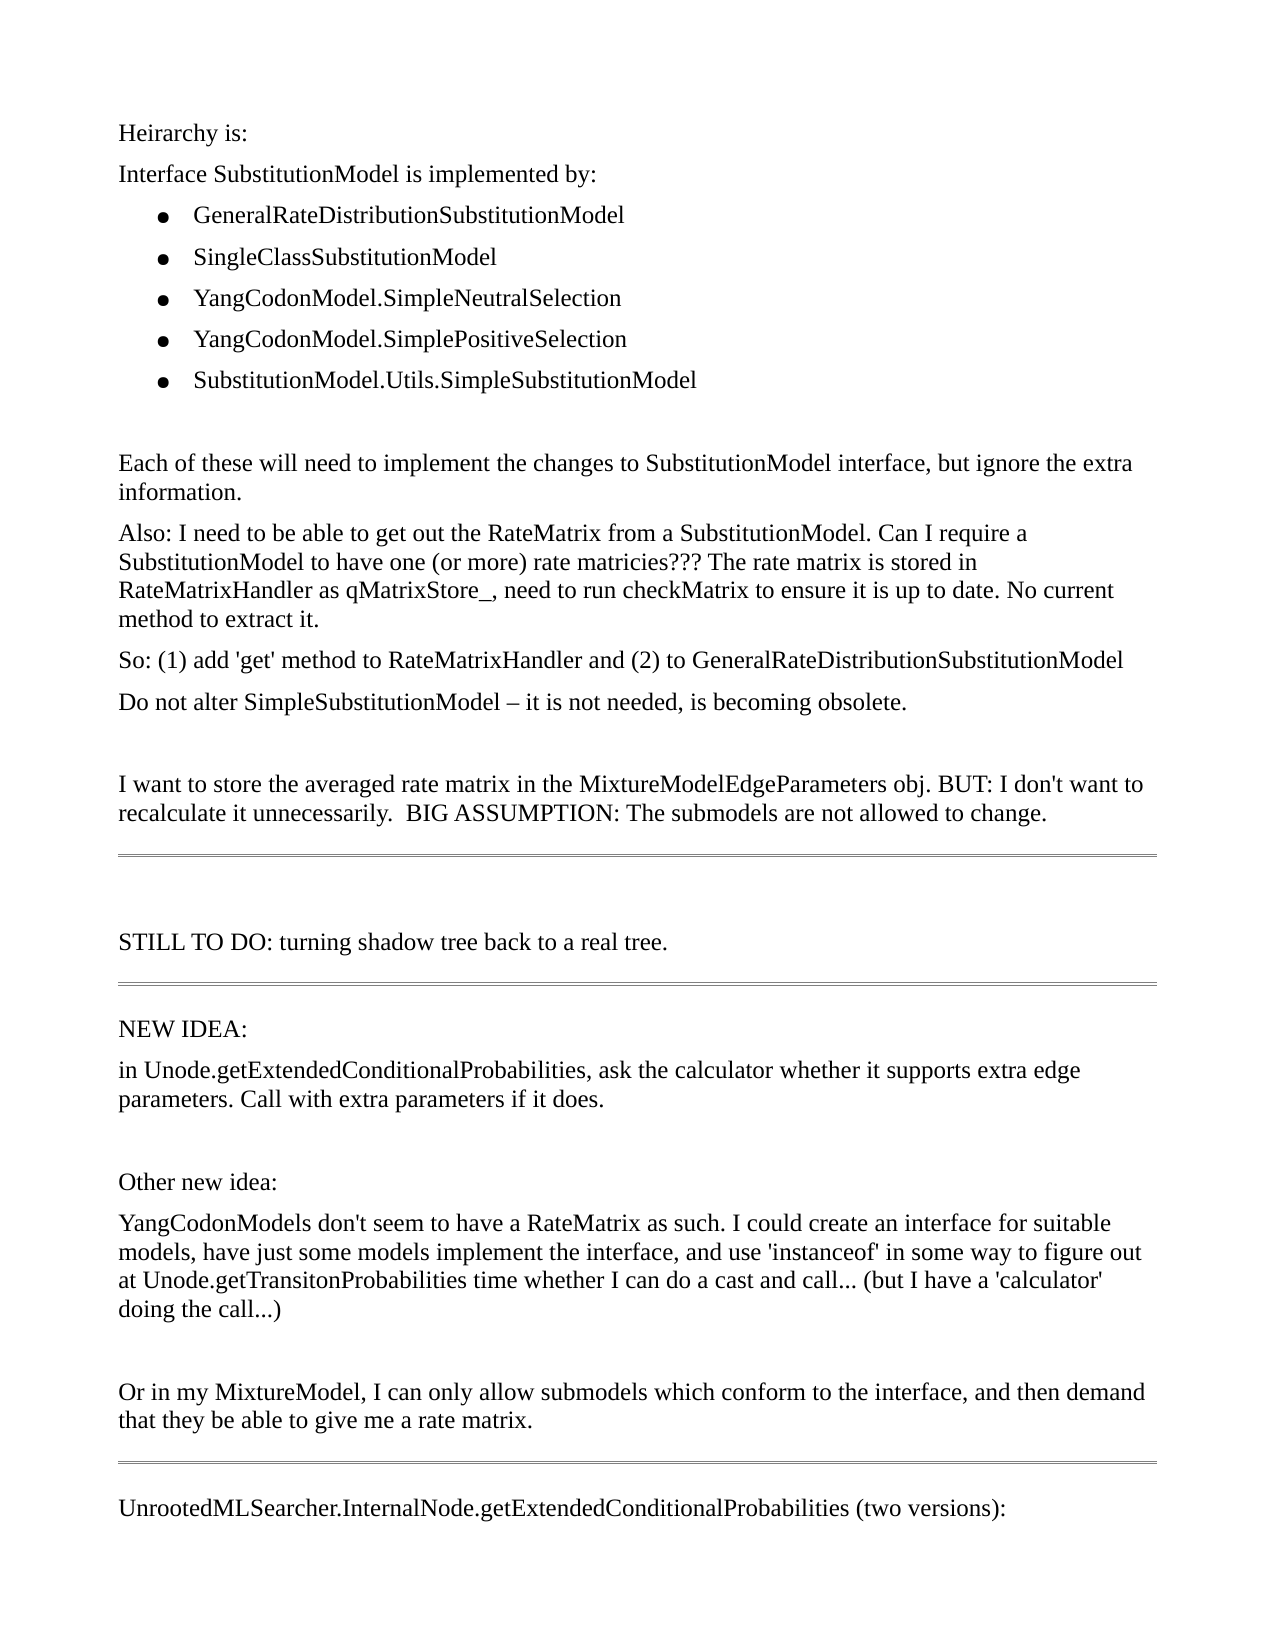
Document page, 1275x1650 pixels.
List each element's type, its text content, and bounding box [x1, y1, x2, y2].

text Also: I need to be able to get out the RateMatrix from a SubstitutionModel. Can I require a SubstitutionModel to have one (or more) rate matricies??? The rate matrix is stored in RateMatrixHandler as qMatrixStore_, need to run checkMatrix to ensure it is up to date. No current method to extract it. [118, 518, 1157, 633]
text Each of these will need to implement the changes to SubstitutionModel interface, but ignore the extra information. [118, 448, 1157, 506]
list SubstitutionModel.Utils.SimpleSubstitutionModel [156, 366, 1157, 394]
text Interface SubstitutionModel is implemented by: [118, 159, 1157, 188]
text YangCodonModels don't seem to have a RateMatrix as such. I could create an interface for suitable models, have just some models implement the interface, and use 'instanceof' in some way to figure out at Unode.getTransitonProbabilities time whether I can do a cast and call... (but I have a 'calculator' doing the call...) [118, 1208, 1157, 1323]
list YangCodonModel.SimpleNeutralSelection [156, 283, 1157, 312]
text So: (1) add 'get' method to RateMatrixHandler and (2) to GeneralRateDistributionSubstitutionModel [118, 646, 1157, 674]
text Heirarchy is: [118, 118, 1157, 147]
text Other new idea: [118, 1167, 1157, 1195]
text Or in my MixtureModel, I can only allow submodels which conform to the interface, and then demand that they be able to give me a rate matrix. [118, 1377, 1157, 1434]
list SingleClassSubstitutionModel [156, 242, 1157, 271]
text in Unode.getExtendedConditionalProbabilities, ask the calculator whether it supports extra edge parameters. Call with extra parameters if it does. [118, 1055, 1157, 1113]
text NEW IDEA: [118, 1014, 1157, 1043]
text I want to store the averaged rate matrix in the MixtureModelEdgeParameters obj. BUT: I don't want to recalculate it unnecessarily. BIG ASSUMPTION: The submodels are not allowed to change. [118, 769, 1157, 827]
text STILL TO DO: turning shadow tree back to a real tree. [118, 927, 1157, 956]
list YangCodonModel.SimplePositiveSelection [156, 324, 1157, 353]
text UnrootedMLSearcher.InternalNode.getExtendedConditionalProbabilities (two versions): [118, 1493, 1157, 1522]
list GeneralRateDistributionSubstitutionModel [156, 201, 1157, 229]
text Do not alter SimpleSubstitutionModel – it is not needed, is becoming obsolete. [118, 687, 1157, 716]
